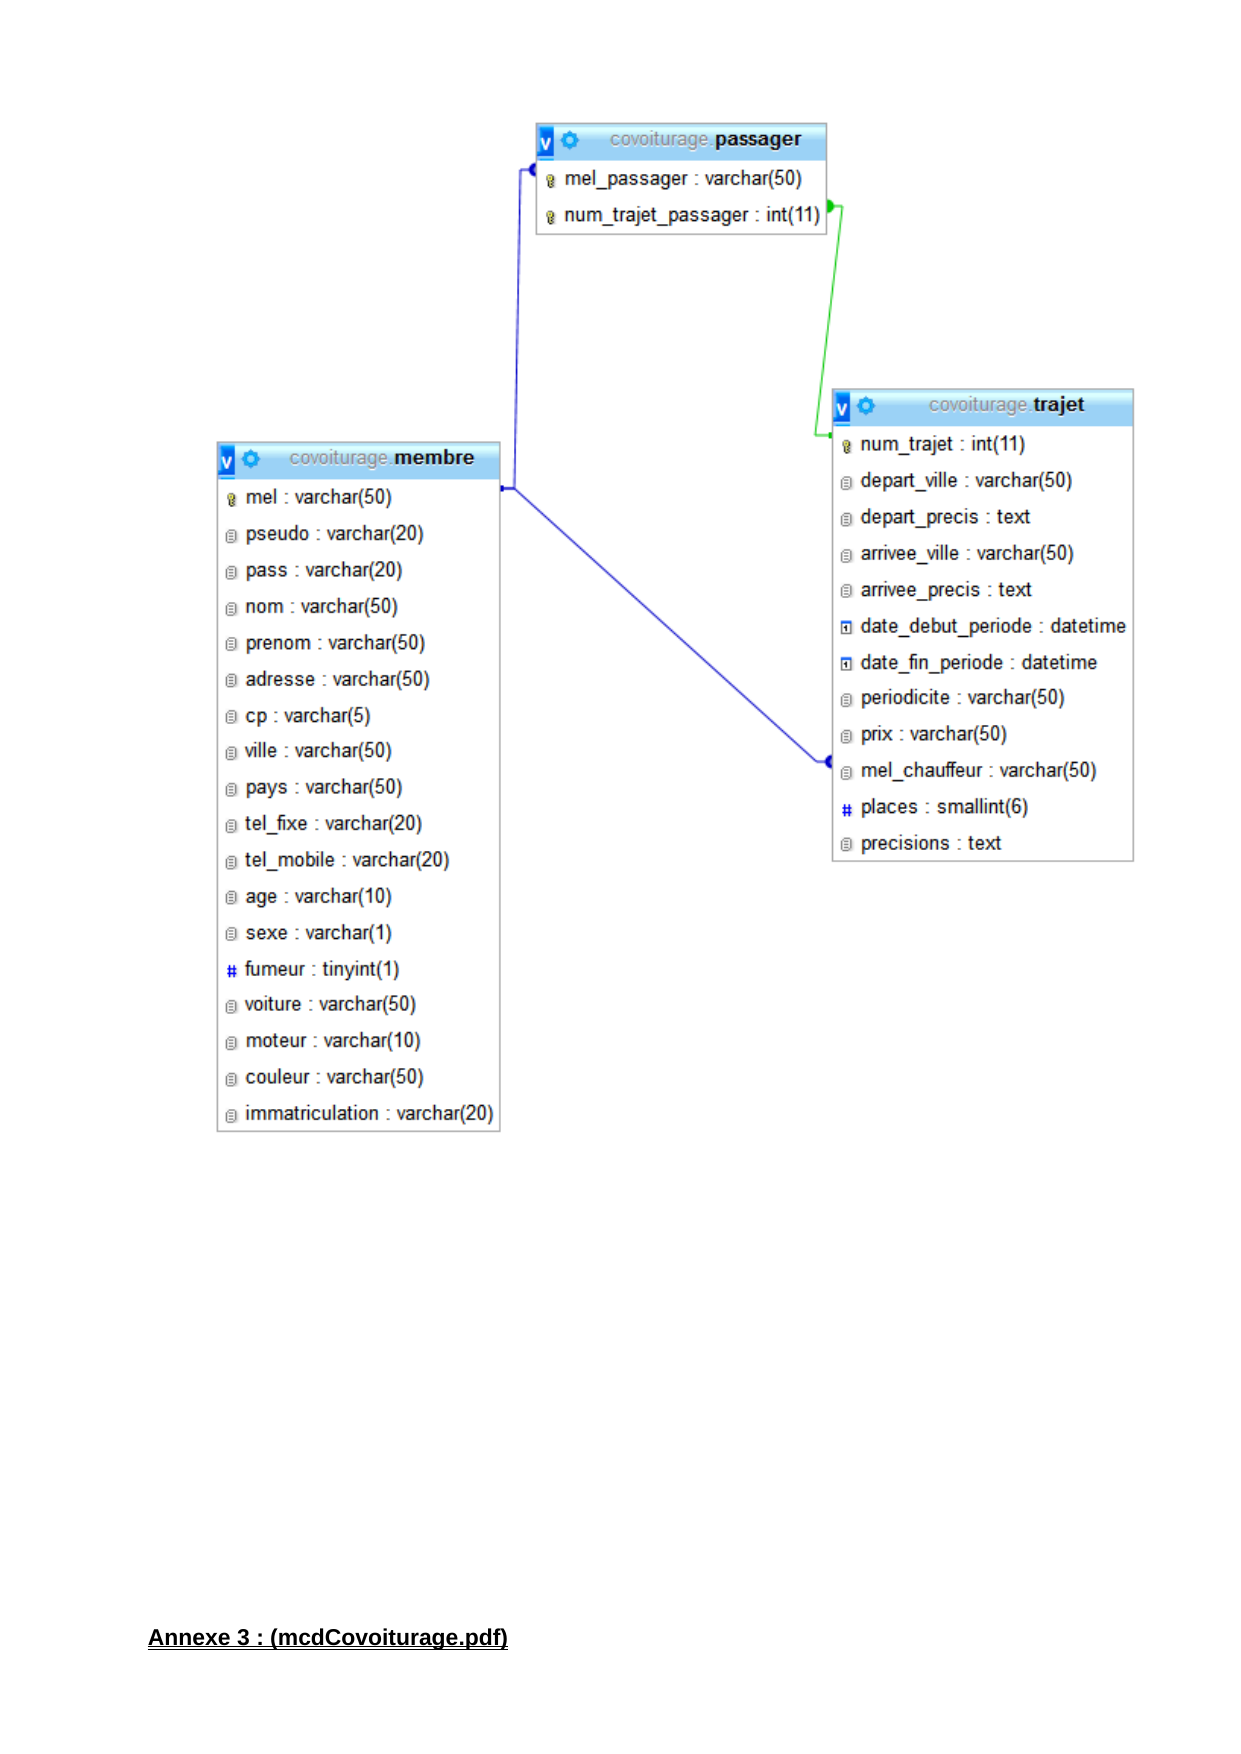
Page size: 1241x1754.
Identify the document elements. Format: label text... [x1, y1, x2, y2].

picture [147, 88, 1151, 1149]
list Annexe 3 : (mcdCovoiturage.pdf) [148, 1623, 1092, 1650]
